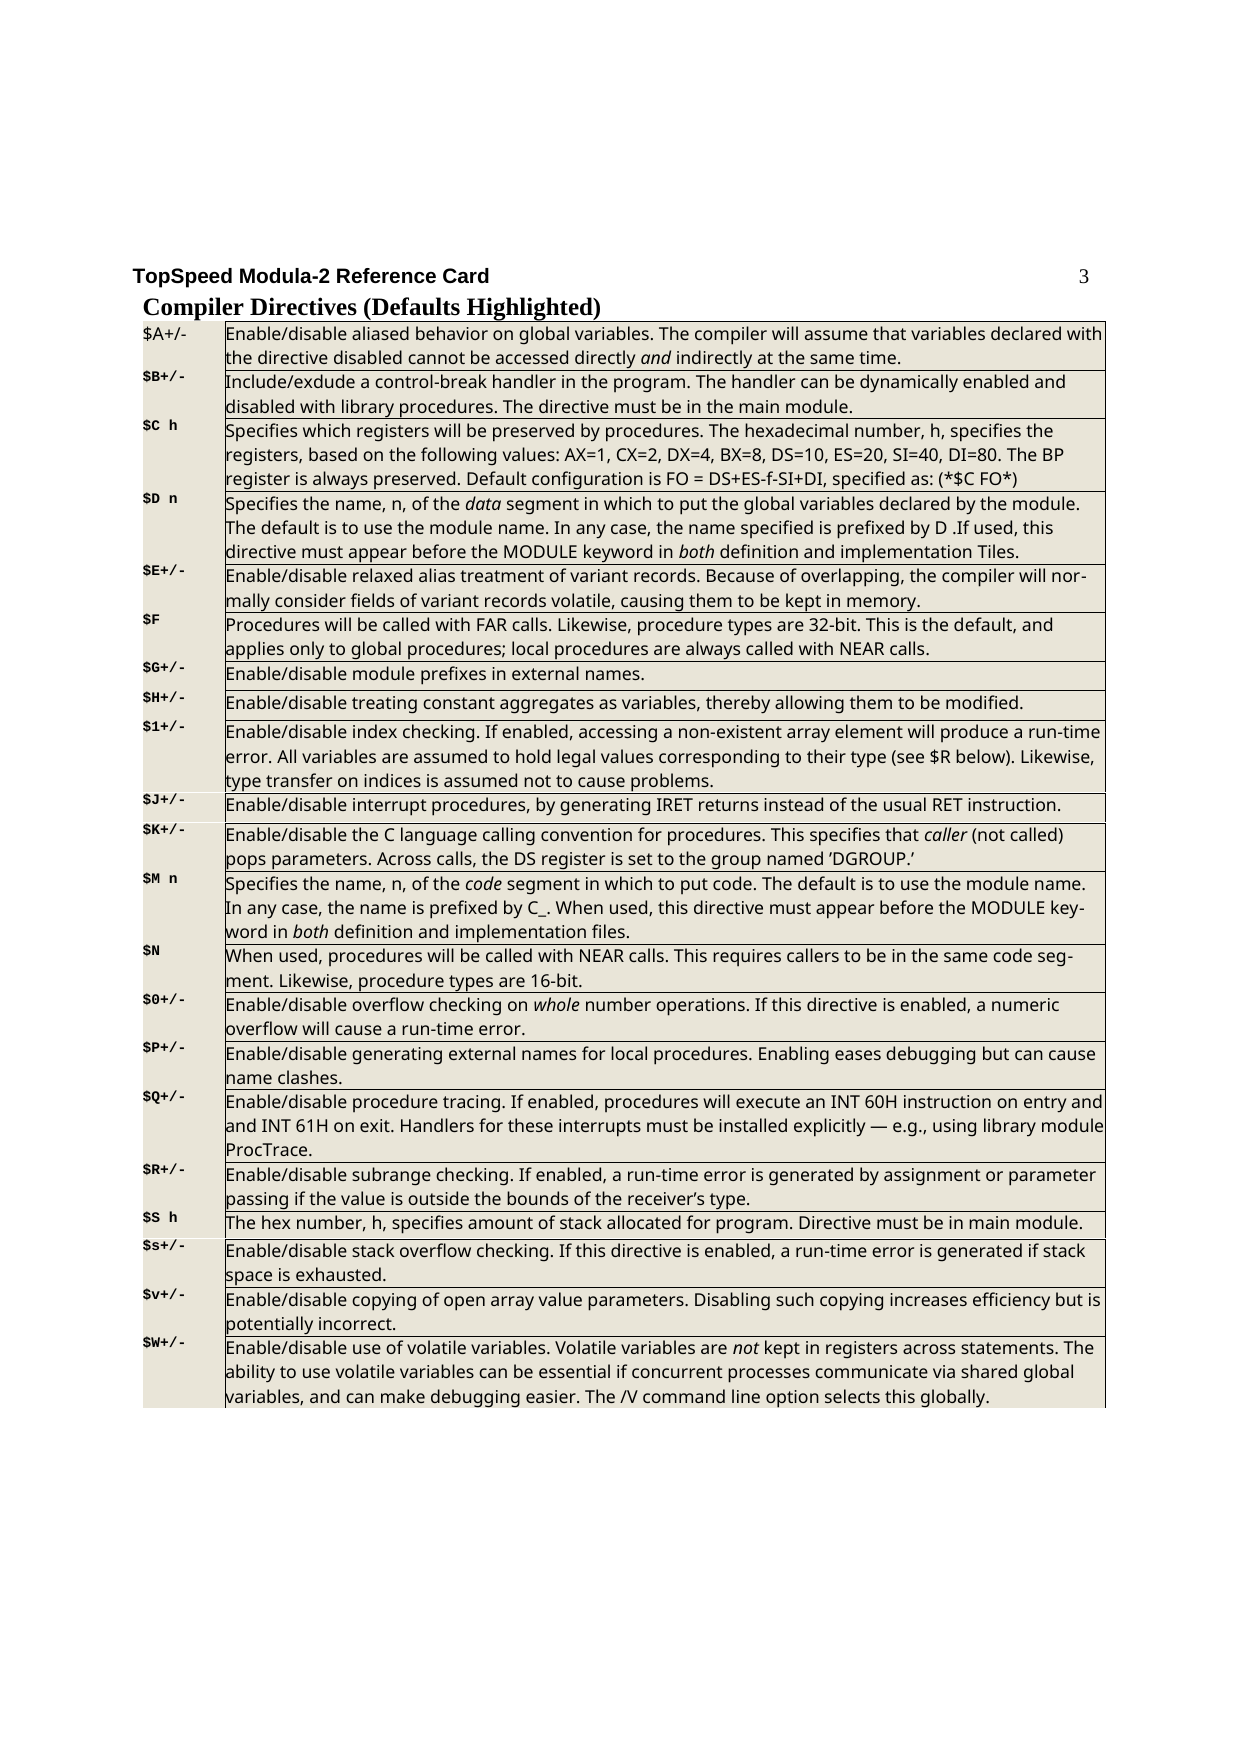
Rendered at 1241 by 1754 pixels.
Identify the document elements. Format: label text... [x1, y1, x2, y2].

table_cell $0+/- [143, 992, 225, 1041]
table_cell $H+/- [143, 690, 225, 720]
table_cell Specifies the name, n, of the code segment in which to put code. The default is to use the module name. In any case, the name is prefixed by C_. When used, this directive must appear before the MODULE key­word in both definition and implementation files. [226, 872, 1105, 944]
table_cell $s+/- [143, 1239, 225, 1287]
table_cell Enable/disable module prefixes in external names. [226, 662, 1105, 690]
table_cell Enable/disable subrange checking. If enabled, a run-time error is generated by assignment or parameter passing if the value is outside the bounds of the receiver’s type. [226, 1163, 1105, 1211]
table_header $A+/- [143, 321, 225, 370]
table_cell $W+/- [143, 1336, 225, 1408]
table_cell Enable/disable use of volatile variables. Volatile variables are not kept in registers across statements. The ability to use volatile variables can be essential if concurrent processes communicate via shared global vari­ables, and can make debugging easier. The /V command line option selects this globally. [226, 1337, 1105, 1408]
table_cell $v+/- [143, 1287, 225, 1336]
table_cell $P+/- [143, 1041, 225, 1089]
table_cell When used, procedures will be called with NEAR calls. This requires callers to be in the same code seg­ment. Likewise, procedure types are 16-bit. [226, 945, 1105, 992]
table_cell $S h [143, 1211, 225, 1238]
table_cell Enable/disable index checking. If enabled, accessing a non-existent array element will produce a run-time error. All variables are assumed to hold legal values corresponding to their type (see $R below). Likewise, type transfer on indices is assumed not to cause problems. [226, 721, 1105, 792]
table_cell $D n [143, 491, 225, 564]
table_cell $J+/- [143, 793, 225, 822]
table_cell Enable/disable relaxed alias treatment of variant records. Because of overlapping, the compiler will nor­mally consider fields of variant records volatile, causing them to be kept in memory. [226, 565, 1105, 612]
table_cell The hex number, h, specifies amount of stack allocated for program. Directive must be in main module. [226, 1212, 1105, 1238]
table_cell Enable/disable procedure tracing. If enabled, procedures will execute an INT 60H instruction on entry and and INT 61H on exit. Handlers for these interrupts must be installed explicitly — e.g., using library module ProcTrace. [226, 1090, 1105, 1162]
table_cell Enable/disable interrupt procedures, by generating IRET returns instead of the usual RET instruction. [226, 794, 1105, 822]
table_cell Procedures will be called with FAR calls. Likewise, procedure types are 32-bit. This is the default, and applies only to global procedures; local procedures are always called with NEAR calls. [226, 613, 1105, 661]
table_cell $M n [143, 871, 225, 944]
table_cell Specifies which registers will be preserved by procedures. The hexadecimal number, h, specifies the regis­ters, based on the following values: AX=1, CX=2, DX=4, BX=8, DS=10, ES=20, SI=40, DI=80. The BP register is always preserved. Default configuration is FO = DS+ES-f-SI+DI, specified as: (*$C FO*) [226, 419, 1105, 491]
table_cell $F [143, 612, 225, 661]
table_cell Enable/disable stack overflow checking. If this directive is enabled, a run-time error is generated if stack space is exhausted. [226, 1240, 1105, 1287]
table_cell Enable/disable the C language calling convention for procedures. This specifies that caller (not called) pops parameters. Across calls, the DS register is set to the group named ’DGROUP.’ [226, 824, 1105, 871]
table_cell Enable/disable overflow checking on whole number operations. If this directive is enabled, a numeric over­flow will cause a run-time error. [226, 993, 1105, 1041]
subtitle Compiler Directives (Defaults Highlighted) [142, 292, 1106, 321]
table_cell Specifies the name, n, of the data segment in which to put the global variables declared by the module. The default is to use the module name. In any case, the name specified is prefixed by D .If used, this directive must appear before the MODULE keyword in both definition and implementation Tiles. [226, 492, 1105, 564]
table_cell $B+/- [143, 370, 225, 418]
table_cell $K+/- [143, 823, 225, 871]
table_cell Enable/disable generating external names for local procedures. Enabling eases debugging but can cause name clashes. [226, 1042, 1105, 1089]
table_header Enable/disable aliased behavior on global variables. The compiler will assume that variables declared with the directive disabled cannot be accessed directly and indirectly at the same time. [226, 322, 1105, 370]
table_cell Enable/disable copying of open array value parameters. Disabling such copying increases efficiency but is potentially incorrect. [226, 1288, 1105, 1336]
table_cell Include/exdude a control-break handler in the program. The handler can be dynamically enabled and disabled with library procedures. The directive must be in the main module. [226, 371, 1105, 418]
table_cell $1+/- [143, 720, 225, 792]
table_cell $R+/- [143, 1162, 225, 1211]
table_cell $E+/- [143, 564, 225, 612]
table_cell $G+/- [143, 661, 225, 690]
table_cell $C h [143, 418, 225, 491]
table_cell Enable/disable treating constant aggregates as variables, thereby allowing them to be modified. [226, 691, 1105, 720]
table_cell $Q+/- [143, 1089, 225, 1162]
table_cell $N [143, 944, 225, 992]
